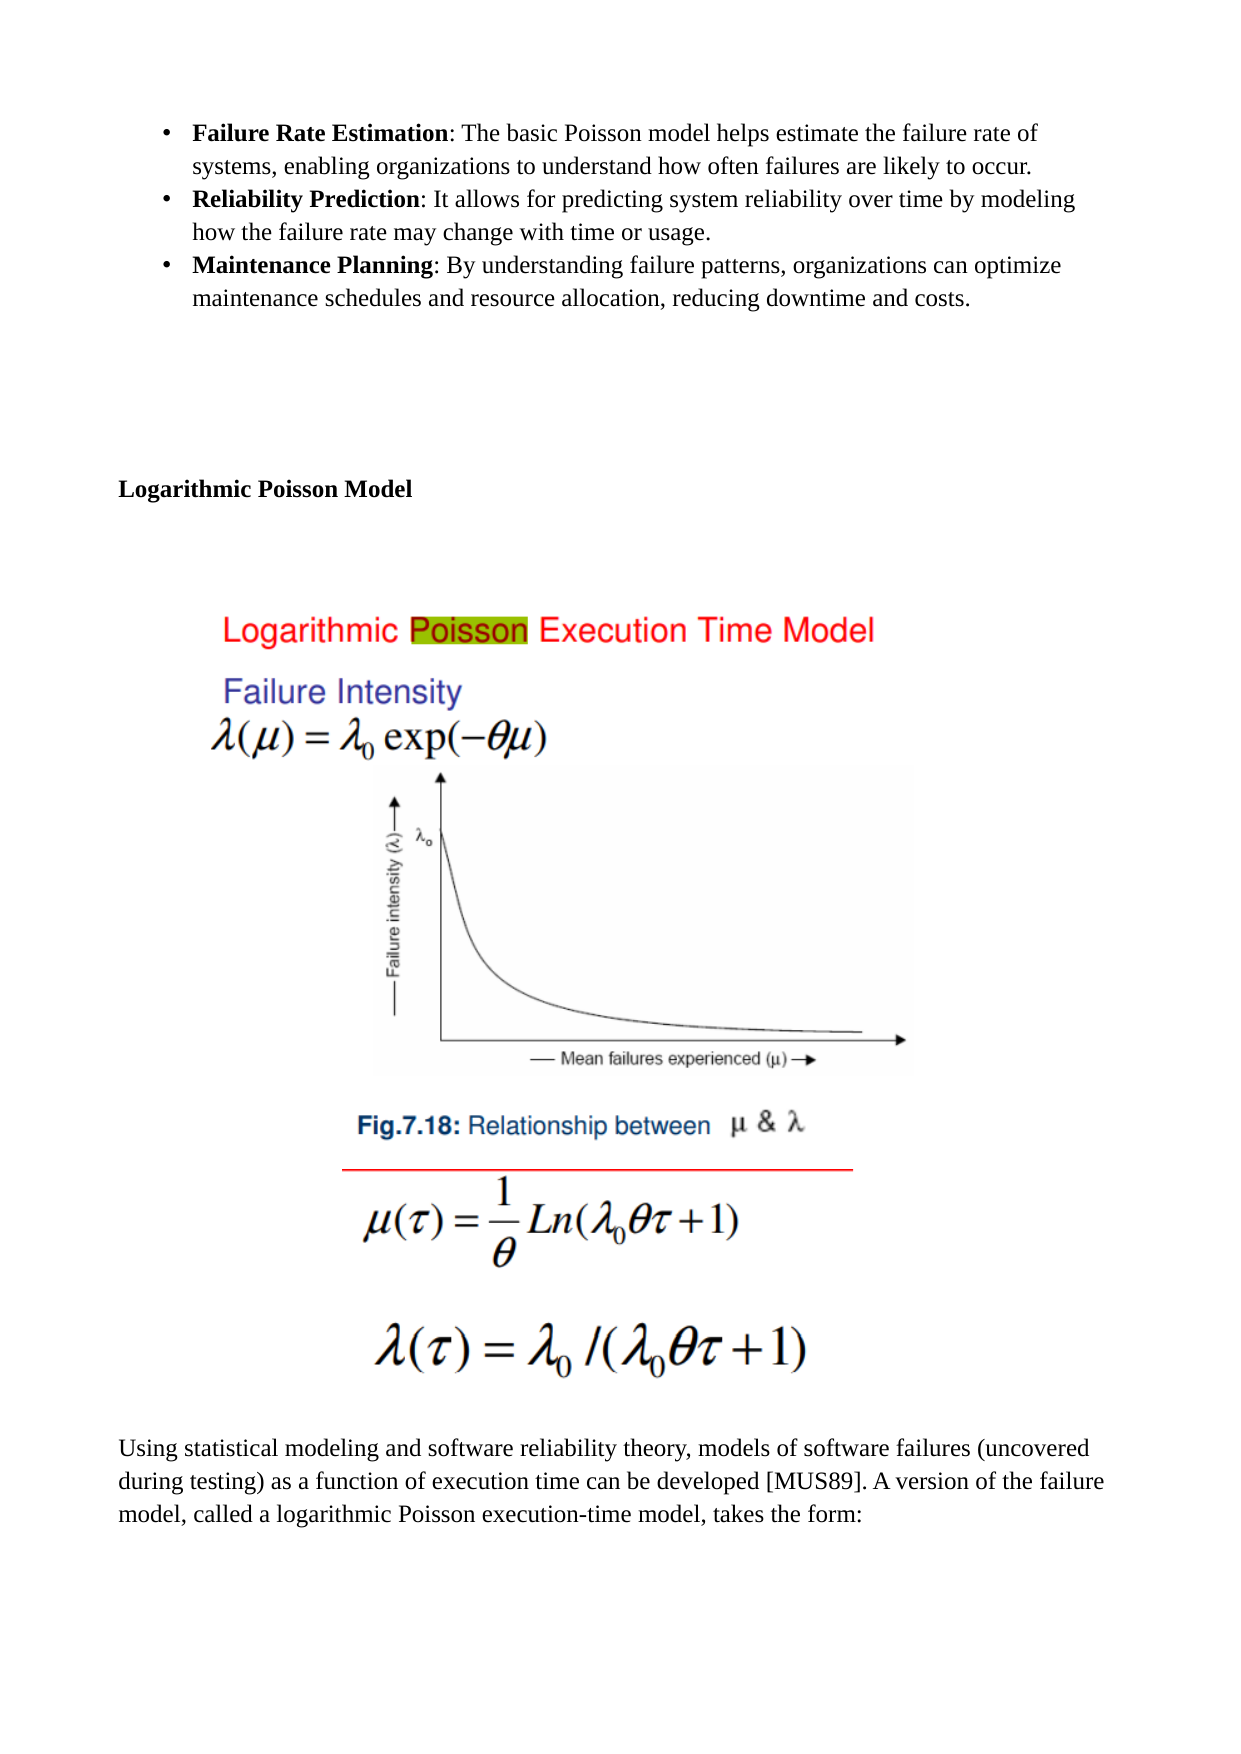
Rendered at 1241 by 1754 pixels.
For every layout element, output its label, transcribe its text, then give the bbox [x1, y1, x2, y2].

picture [342, 1169, 854, 1396]
list Maintenance Planning: By understanding failure patterns, organizations can optimize maintenance schedules and resource allocation, reducing downtime and costs. [162, 250, 1122, 312]
text Using statistical modeling and software reliability theory, models of software failures (uncovered during testing) as a function of execution time can be developed [MUS89]. A version of the failure model, called a logarithmic Poisson execution-time model, takes the form: [118, 1433, 1122, 1527]
list Reliability Prediction: It allows for predicting system reliability over time by modeling how the failure rate may change with time or usage. [162, 184, 1122, 246]
list Failure Rate Estimation: The basic Poisson model helps estimate the failure rate of systems, enabling organizations to understand how often failures are likely to occur. [162, 118, 1122, 180]
picture [210, 604, 1030, 1143]
text Logarithmic Poisson Model [118, 474, 1122, 502]
